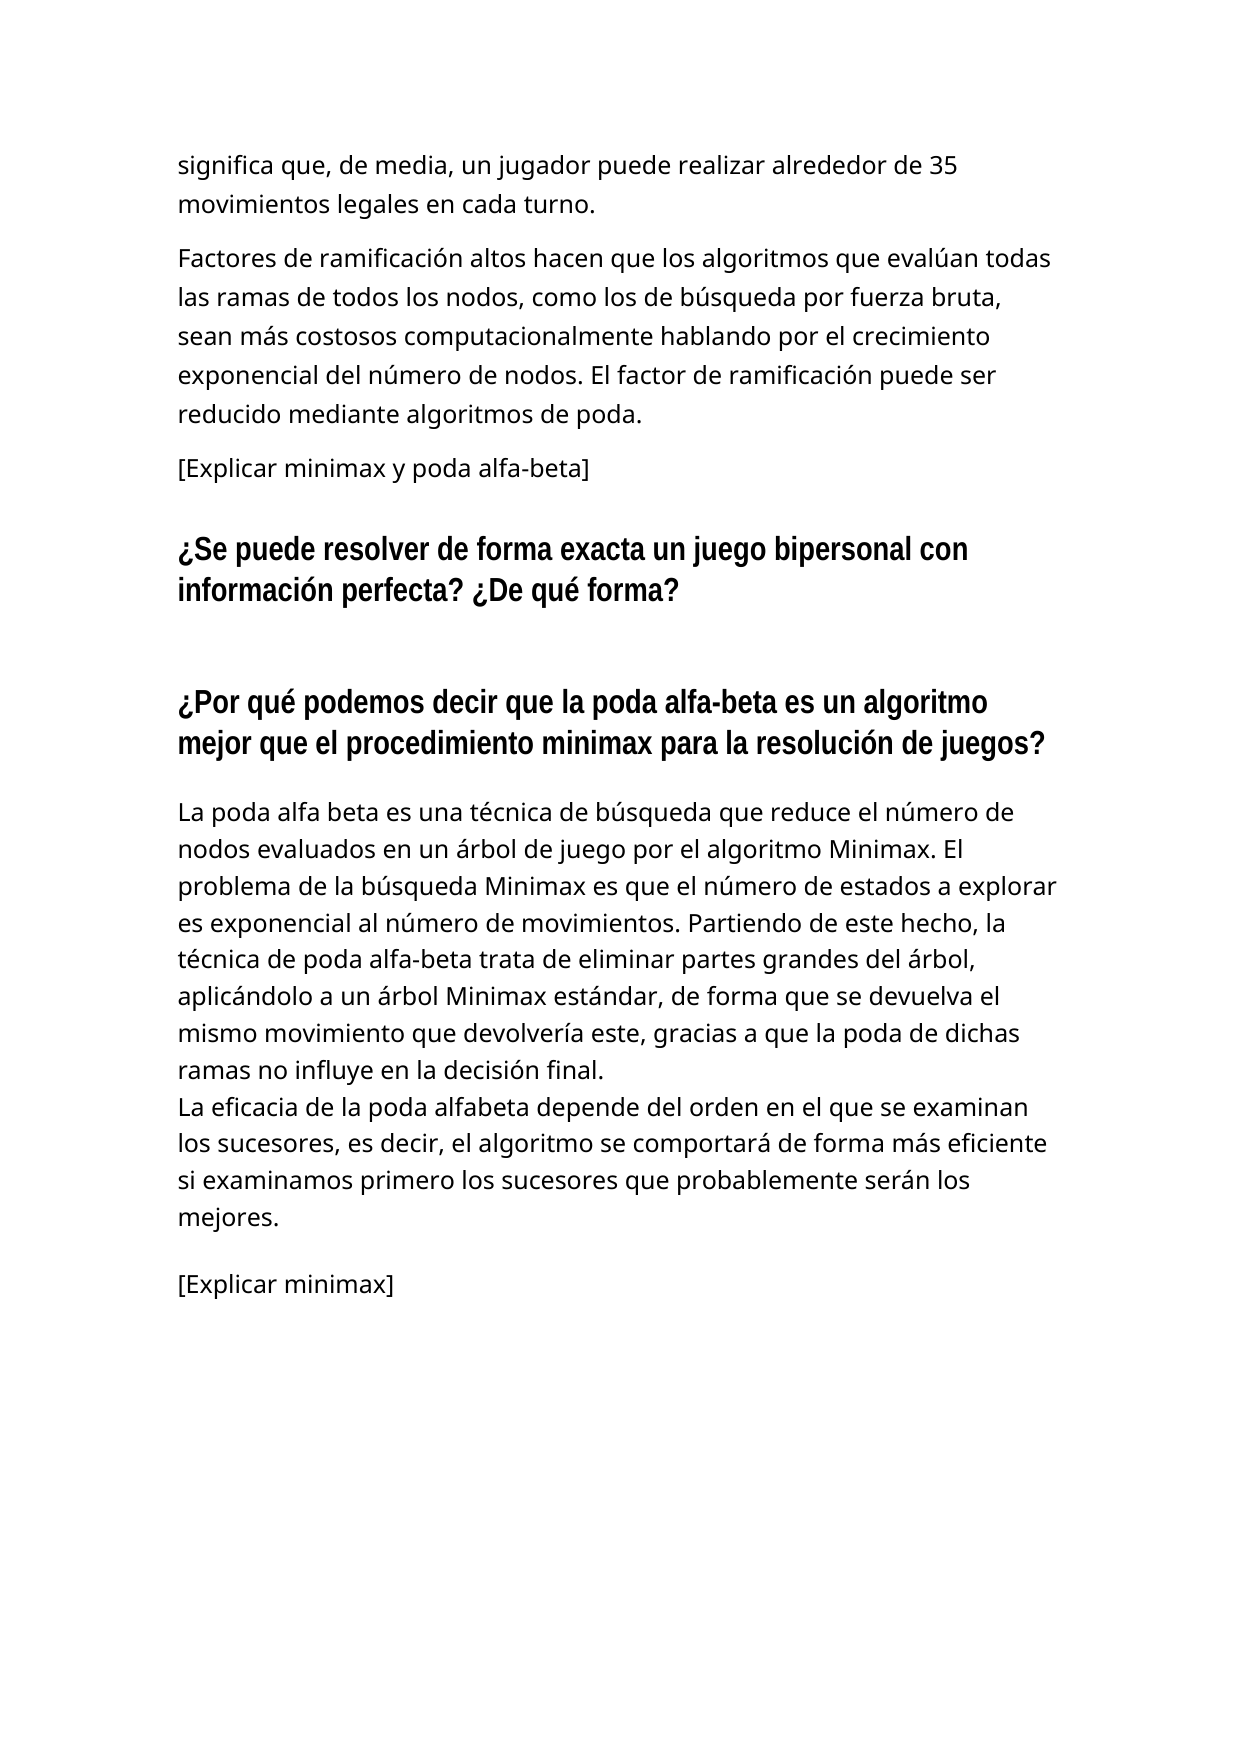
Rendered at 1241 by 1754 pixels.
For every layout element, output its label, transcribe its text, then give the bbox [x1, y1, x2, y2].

text La eficacia de la poda alfabeta depende del orden en el que se examinan los sucesores, es decir, el algoritmo se comportará de forma más eficiente si examinamos primero los sucesores que probablemente serán los mejores. [177, 1089, 1063, 1234]
text La poda alfa beta es una técnica de búsqueda que reduce el número de nodos evaluados en un árbol de juego por el algoritmo Minimax. El problema de la búsqueda Minimax es que el número de estados a explorar es exponencial al número de movimientos. Partiendo de este hecho, la técnica de poda alfa-beta trata de eliminar partes grandes del árbol, aplicándolo a un árbol Minimax estándar, de forma que se devuelva el mismo movimiento que devolvería este, gracias a que la poda de dichas ramas no influye en la decisión final. [177, 795, 1063, 1087]
text significa que, de media, un jugador puede realizar alrededor de 35 movimientos legales en cada turno. [177, 148, 1063, 221]
text ¿Por qué podemos decir que la poda alfa-beta es un algoritmo mejor que el procedimiento minimax para la resolución de juegos? [177, 641, 1063, 762]
text [Explicar minimax] [177, 1267, 1063, 1301]
text [Explicar minimax y poda alfa-beta] ¿Se puede resolver de forma exacta un juego bipersonal con información perfecta? ¿De qué forma? [177, 451, 1063, 639]
text Factores de ramificación altos hacen que los algoritmos que evalúan todas las ramas de todos los nodos, como los de búsqueda por fuerza bruta, sean más costosos computacionalmente hablando por el crecimiento exponencial del número de nodos. El factor de ramificación puede ser reducido mediante algoritmos de poda. [177, 241, 1063, 431]
